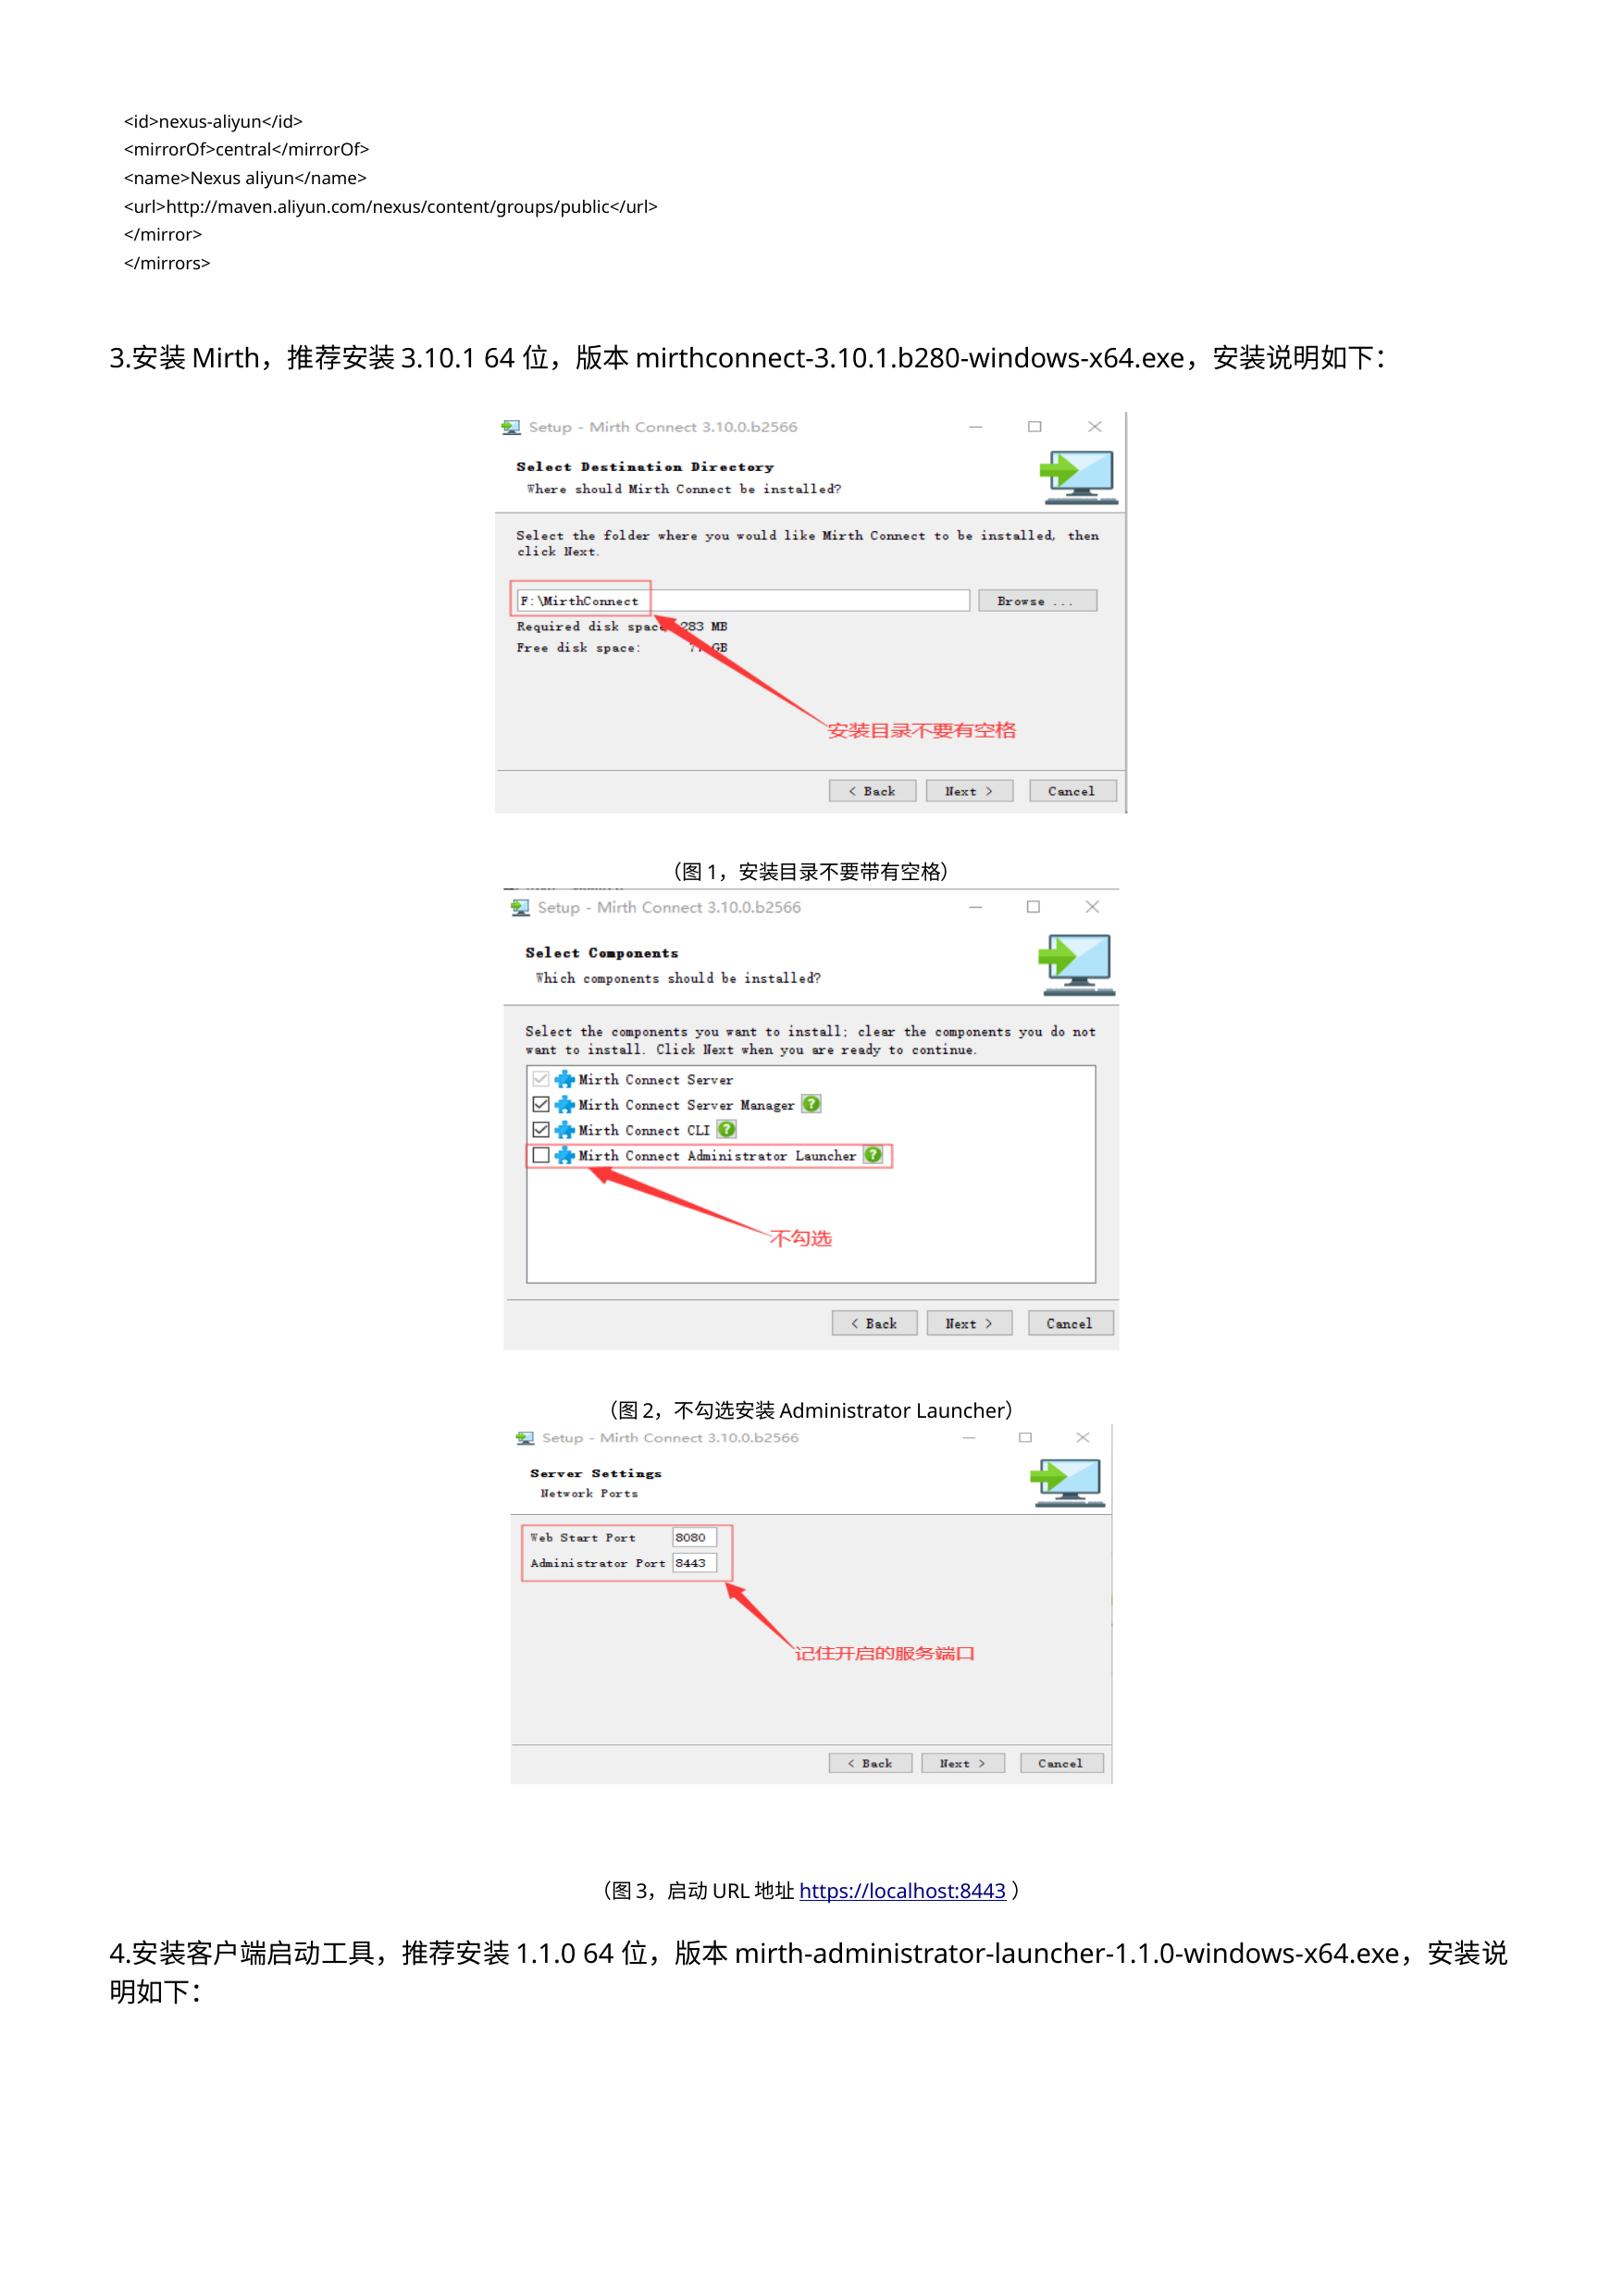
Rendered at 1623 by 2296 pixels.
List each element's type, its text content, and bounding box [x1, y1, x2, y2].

text <id>nexus-aliyun</id> <mirrorOf>central</mirrorOf> <name>Nexus aliyun</name> <url>http://maven.aliyun.com/nexus/content/groups/public</url> </mirror> </mirrors> [124, 109, 1499, 275]
picture [503, 888, 1120, 1350]
text （图3，启动URL地址 https://localhost:8443 ） [109, 1875, 1514, 1904]
text 3.安装Mirth，推荐安装3.10.1 64 位，版本mirthconnect-3.10.1.b280-windows-x64.exe，安装说明如下： [109, 337, 1514, 376]
text （图1，安装目录不要带有空格） [109, 844, 1514, 888]
text 4.安装客户端启动工具，推荐安装1.1.0 64 位，版本mirth-administrator-launcher-1.1.0-windows-x64.exe，安装说明如下： [109, 1931, 1514, 2010]
text （图2，不勾选安装Administrator Launcher） [109, 1395, 1514, 1424]
picture [510, 1424, 1113, 1784]
picture [495, 412, 1128, 813]
